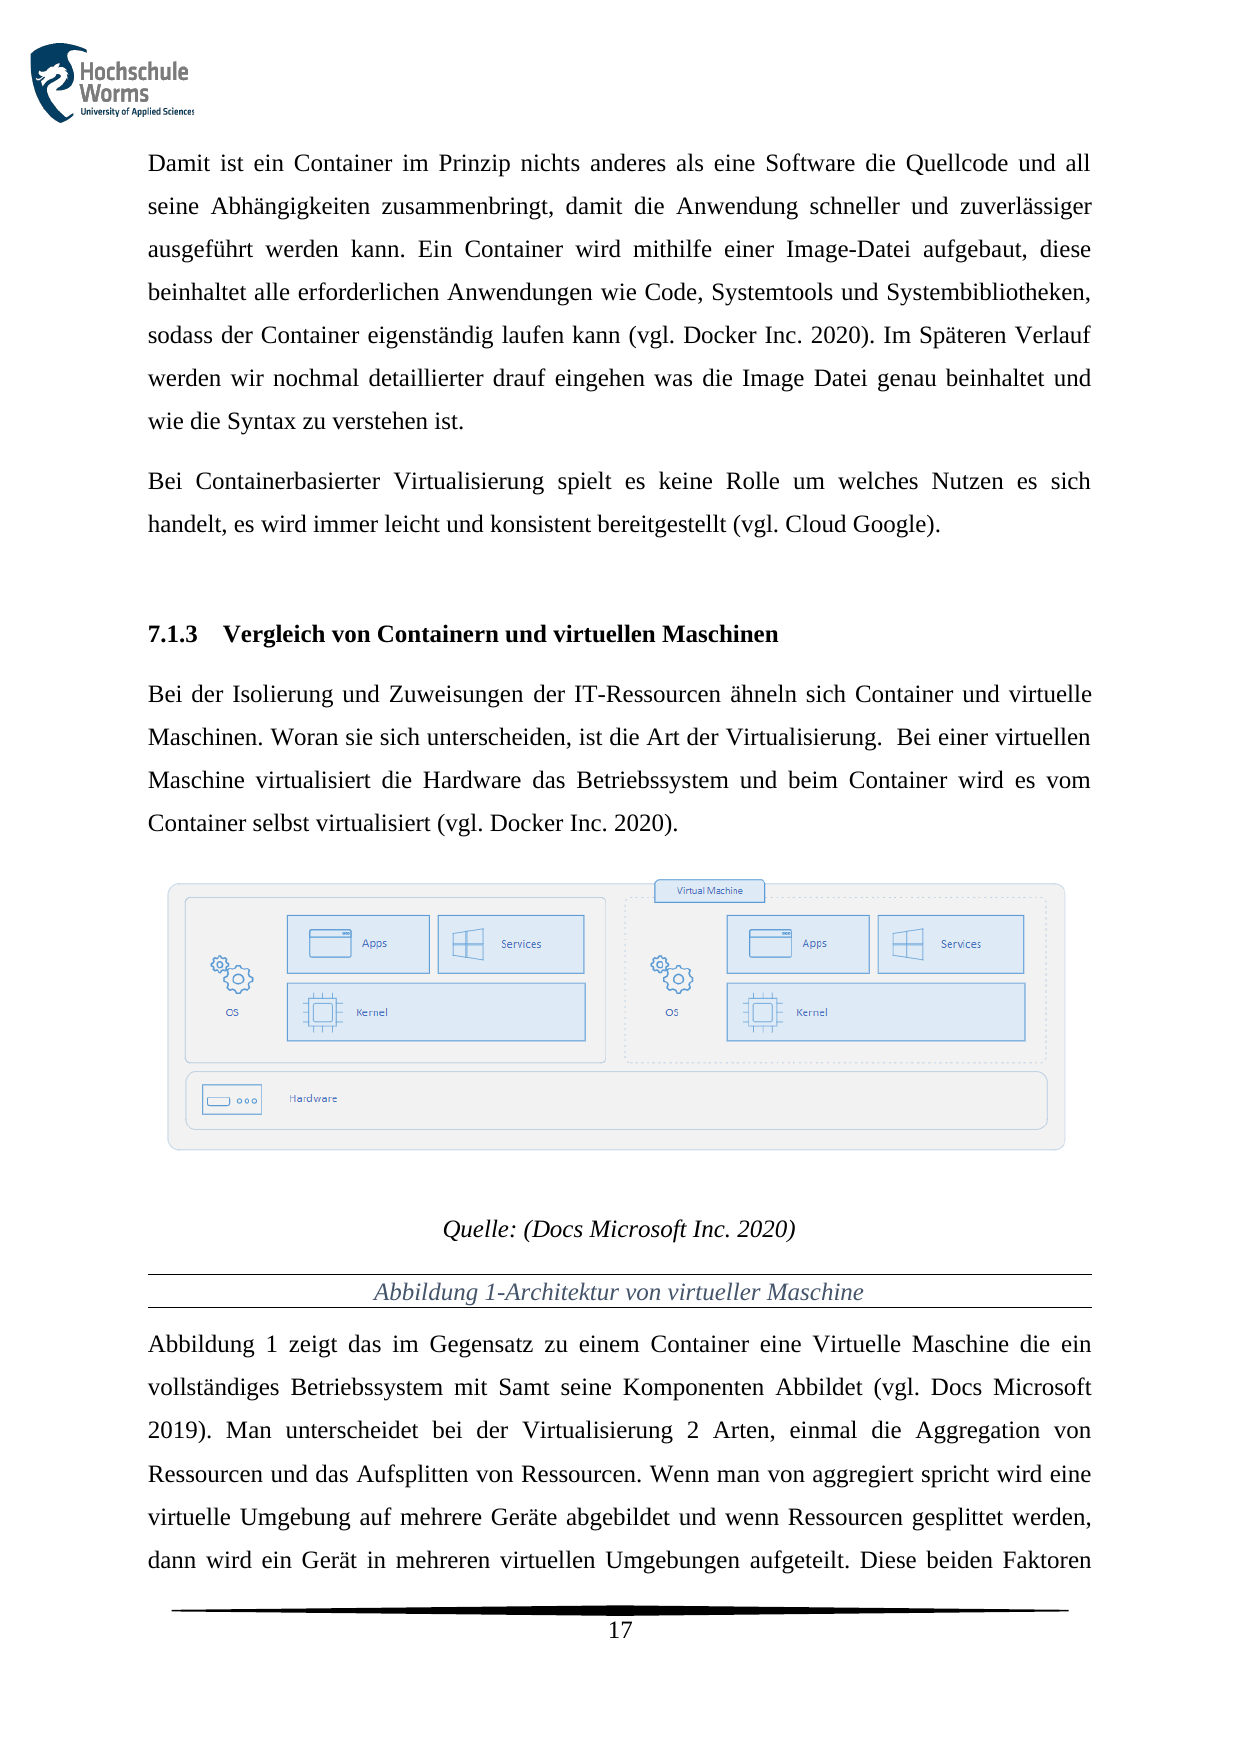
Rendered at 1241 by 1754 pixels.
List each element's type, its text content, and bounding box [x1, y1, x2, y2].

subtitle Vergleich von Containern und virtuellen Maschinen [148, 619, 1092, 648]
text Bei der Isolierung und Zuweisungen der IT-Ressourcen ähneln sich Container und virtuelle Maschinen. Woran sie sich unterscheiden, ist die Art der Virtualisierung. Bei einer virtuellen Maschine virtualisiert die Hardware das Betriebssystem und beim Container wird es vom Container selbst virtualisiert (vgl. Docker Inc. 2020). [148, 679, 1092, 837]
text Quelle: (Docs Microsoft Inc. 2020) [148, 1214, 1092, 1242]
text Abbildung 1-Architektur von virtueller Maschine [148, 1275, 1092, 1307]
text Abbildung 1 zeigt das im Gegensatz zu einem Container eine Virtuelle Maschine die ein vollständiges Betriebssystem mit Samt seine Komponenten Abbildet (vgl. Docs Microsoft 2019). Man unterscheidet bei der Virtualisierung 2 Arten, einmal die Aggregation von Ressourcen und das Aufsplitten von Ressourcen. Wenn man von aggregiert spricht wird eine virtuelle Umgebung auf mehrere Geräte abgebildet und wenn Ressourcen gesplittet werden, dann wird ein Gerät in mehreren virtuellen Umgebungen aufgeteilt. Diese beiden Faktoren [148, 1329, 1092, 1574]
text Bei Containerbasierter Virtualisierung spielt es keine Rolle um welches Nutzen es sich handelt, es wird immer leicht und konsistent bereitgestellt (vgl. Cloud Google). [148, 466, 1092, 538]
text Damit ist ein Container im Prinzip nichts anderes als eine Software die Quellcode und all seine Abhängigkeiten zusammenbringt, damit die Anwendung schneller und zuverlässiger ausgeführt werden kann. Ein Container wird mithilfe einer Image-Datei aufgebaut, diese beinhaltet alle erforderlichen Anwendungen wie Code, Systemtools und Systembibliotheken, sodass der Container eigenständig laufen kann (vgl. Docker Inc. 2020). Im Späteren Verlauf werden wir nochmal detaillierter drauf eingehen was die Image Datei genau beinhaltet und wie die Syntax zu verstehen ist. [148, 148, 1092, 435]
